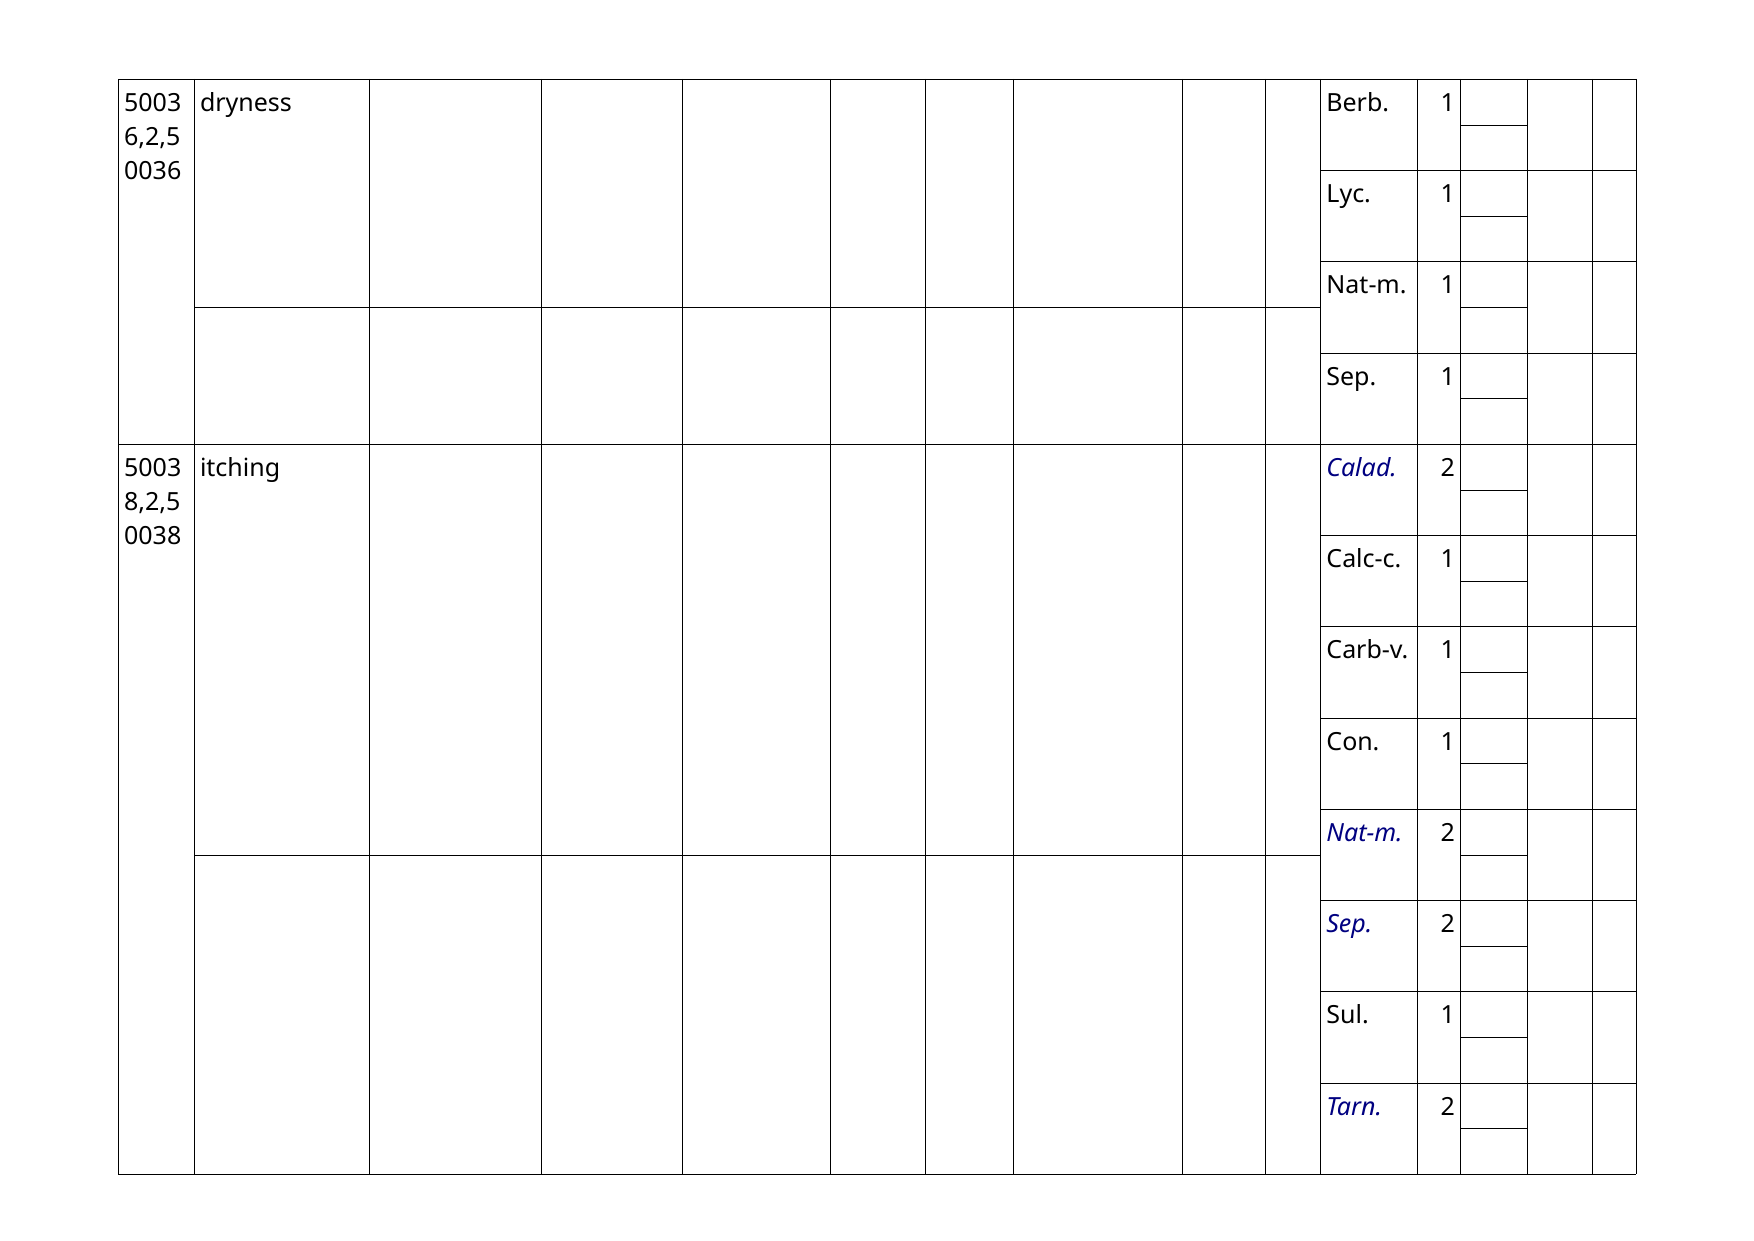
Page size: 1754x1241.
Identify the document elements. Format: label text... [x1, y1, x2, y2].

table_cell [1461, 856, 1527, 900]
table_cell [542, 856, 682, 1174]
table_cell [1461, 171, 1527, 216]
table_cell [1593, 1084, 1636, 1174]
table_cell [1528, 901, 1592, 991]
table_cell 1 [1418, 627, 1460, 718]
table_cell [831, 445, 925, 854]
table_cell [831, 856, 925, 1174]
table_cell [683, 445, 830, 854]
table_cell [1593, 171, 1636, 261]
table_cell [370, 308, 541, 444]
table_cell [1266, 445, 1320, 854]
table_cell [1593, 536, 1636, 626]
table_cell [1183, 308, 1265, 444]
table_cell 2 [1418, 810, 1460, 900]
table_cell [1266, 856, 1320, 1174]
table_cell [1461, 627, 1527, 672]
table_cell [1183, 445, 1265, 854]
table_cell [1014, 856, 1182, 1174]
table_cell Con. [1321, 719, 1417, 809]
table_cell 2 [1418, 445, 1460, 535]
table_cell [1183, 856, 1265, 1174]
table_cell 1 [1418, 536, 1460, 626]
table_cell 50036,2,50036 [119, 80, 194, 444]
table_cell [370, 445, 541, 854]
table_cell [195, 308, 369, 444]
table_cell [1461, 673, 1527, 718]
table_cell [1461, 1038, 1527, 1083]
table_cell [926, 856, 1013, 1174]
table_cell [542, 445, 682, 854]
table_cell [1461, 217, 1527, 261]
table_cell 2 [1418, 901, 1460, 991]
table_cell Sep. [1321, 901, 1417, 991]
table_cell [926, 80, 1013, 307]
table_cell [1266, 308, 1320, 444]
table_cell 1 [1418, 262, 1460, 353]
table_cell [195, 856, 369, 1174]
table_cell itching [195, 445, 369, 854]
table_cell [1593, 445, 1636, 535]
table_cell Berb. [1321, 80, 1417, 170]
table_cell [1461, 810, 1527, 854]
table_cell [1461, 262, 1527, 307]
table_cell [1593, 354, 1636, 444]
table_cell [1528, 719, 1592, 809]
table_cell [1528, 627, 1592, 718]
table_cell [1461, 126, 1527, 170]
table_cell [926, 445, 1013, 854]
table_cell [1183, 80, 1265, 307]
table_cell [1014, 308, 1182, 444]
table_cell [1528, 1084, 1592, 1174]
table_cell [831, 308, 925, 444]
table_cell [1461, 947, 1527, 991]
table_cell [1528, 171, 1592, 261]
table_cell [1593, 719, 1636, 809]
table_cell Calad. [1321, 445, 1417, 535]
table_cell [1528, 810, 1592, 900]
table_cell [1461, 901, 1527, 946]
table_cell 2 [1418, 1084, 1460, 1174]
table_cell [1593, 992, 1636, 1083]
table_cell [1461, 1129, 1527, 1174]
table_cell [1461, 582, 1527, 626]
table_cell [1528, 536, 1592, 626]
table_cell [1528, 262, 1592, 353]
table_cell [1528, 445, 1592, 535]
table_cell [542, 80, 682, 307]
table_cell [926, 308, 1013, 444]
table_cell Sul. [1321, 992, 1417, 1083]
table_cell [1593, 901, 1636, 991]
table_cell 1 [1418, 171, 1460, 261]
table_cell Nat-m. [1321, 810, 1417, 900]
table_cell Carb-v. [1321, 627, 1417, 718]
table_cell [831, 80, 925, 307]
table_cell 1 [1418, 354, 1460, 444]
table_cell [683, 856, 830, 1174]
table_cell [542, 308, 682, 444]
table_cell [1528, 992, 1592, 1083]
table_cell [1461, 308, 1527, 353]
table_cell [683, 308, 830, 444]
table_cell [1014, 445, 1182, 854]
table_cell 1 [1418, 80, 1460, 170]
table_cell [370, 856, 541, 1174]
table_cell Nat-m. [1321, 262, 1417, 353]
table_cell [1593, 80, 1636, 170]
table_cell [1593, 262, 1636, 353]
table_cell [1461, 491, 1527, 535]
table_cell [1461, 445, 1527, 489]
table_cell [1528, 80, 1592, 170]
table_cell [1014, 80, 1182, 307]
table_cell [1461, 399, 1527, 444]
table_cell [1461, 719, 1527, 763]
table_cell [1461, 992, 1527, 1037]
table_cell [1528, 354, 1592, 444]
table_cell Tarn. [1321, 1084, 1417, 1174]
table_cell Lyc. [1321, 171, 1417, 261]
table_cell [1461, 354, 1527, 398]
table_cell [370, 80, 541, 307]
table_cell Calc-c. [1321, 536, 1417, 626]
table_cell [1593, 810, 1636, 900]
table_cell [1461, 1084, 1527, 1128]
table_cell dryness [195, 80, 369, 307]
table_cell [1593, 627, 1636, 718]
table_cell Sep. [1321, 354, 1417, 444]
table_cell [1461, 536, 1527, 581]
table_cell [1461, 80, 1527, 124]
table_cell [1266, 80, 1320, 307]
table_cell 1 [1418, 719, 1460, 809]
table_cell 1 [1418, 992, 1460, 1083]
table_cell 50038,2,50038 [119, 445, 194, 1174]
table_cell [683, 80, 830, 307]
table_cell [1461, 764, 1527, 809]
